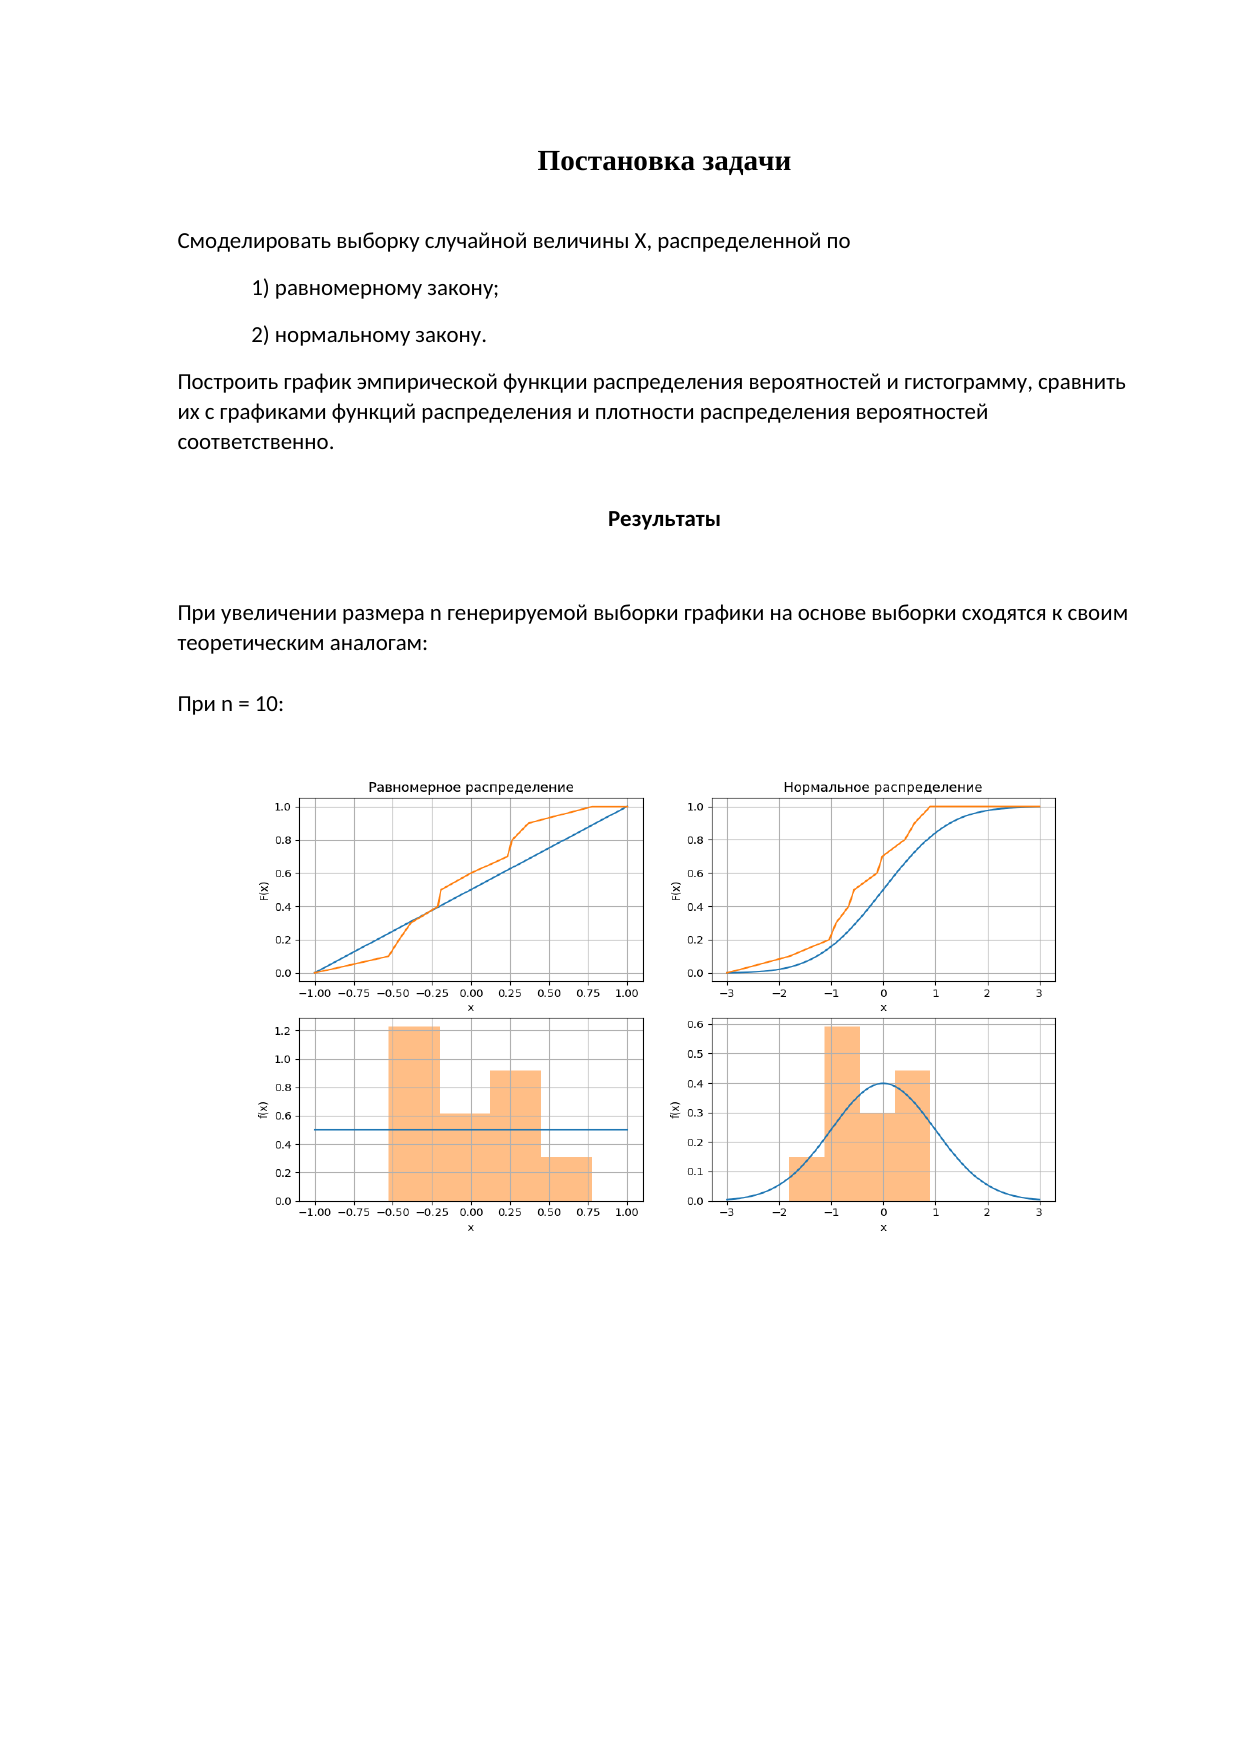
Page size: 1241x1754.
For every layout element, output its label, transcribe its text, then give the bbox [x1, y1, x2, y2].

text При увеличении размера n генерируемой выборки графики на основе выборки сходятся к своим теоретическим аналогам: При n = 10: [177, 598, 1152, 717]
text Смоделировать выборку случайной величины X, распределенной по [177, 226, 1152, 254]
subtitle Постановка задачи [177, 143, 1152, 177]
text 1) равномерному закону; [177, 273, 1152, 301]
picture [177, 735, 1152, 1258]
text Построить график эмпирической функции распределения вероятностей и гистограмму, сравнить их с графиками функций распределения и плотности распределения вероятностей соответственно. [177, 367, 1152, 485]
text 2) нормальному закону. [177, 320, 1152, 348]
text Результаты [177, 504, 1152, 532]
